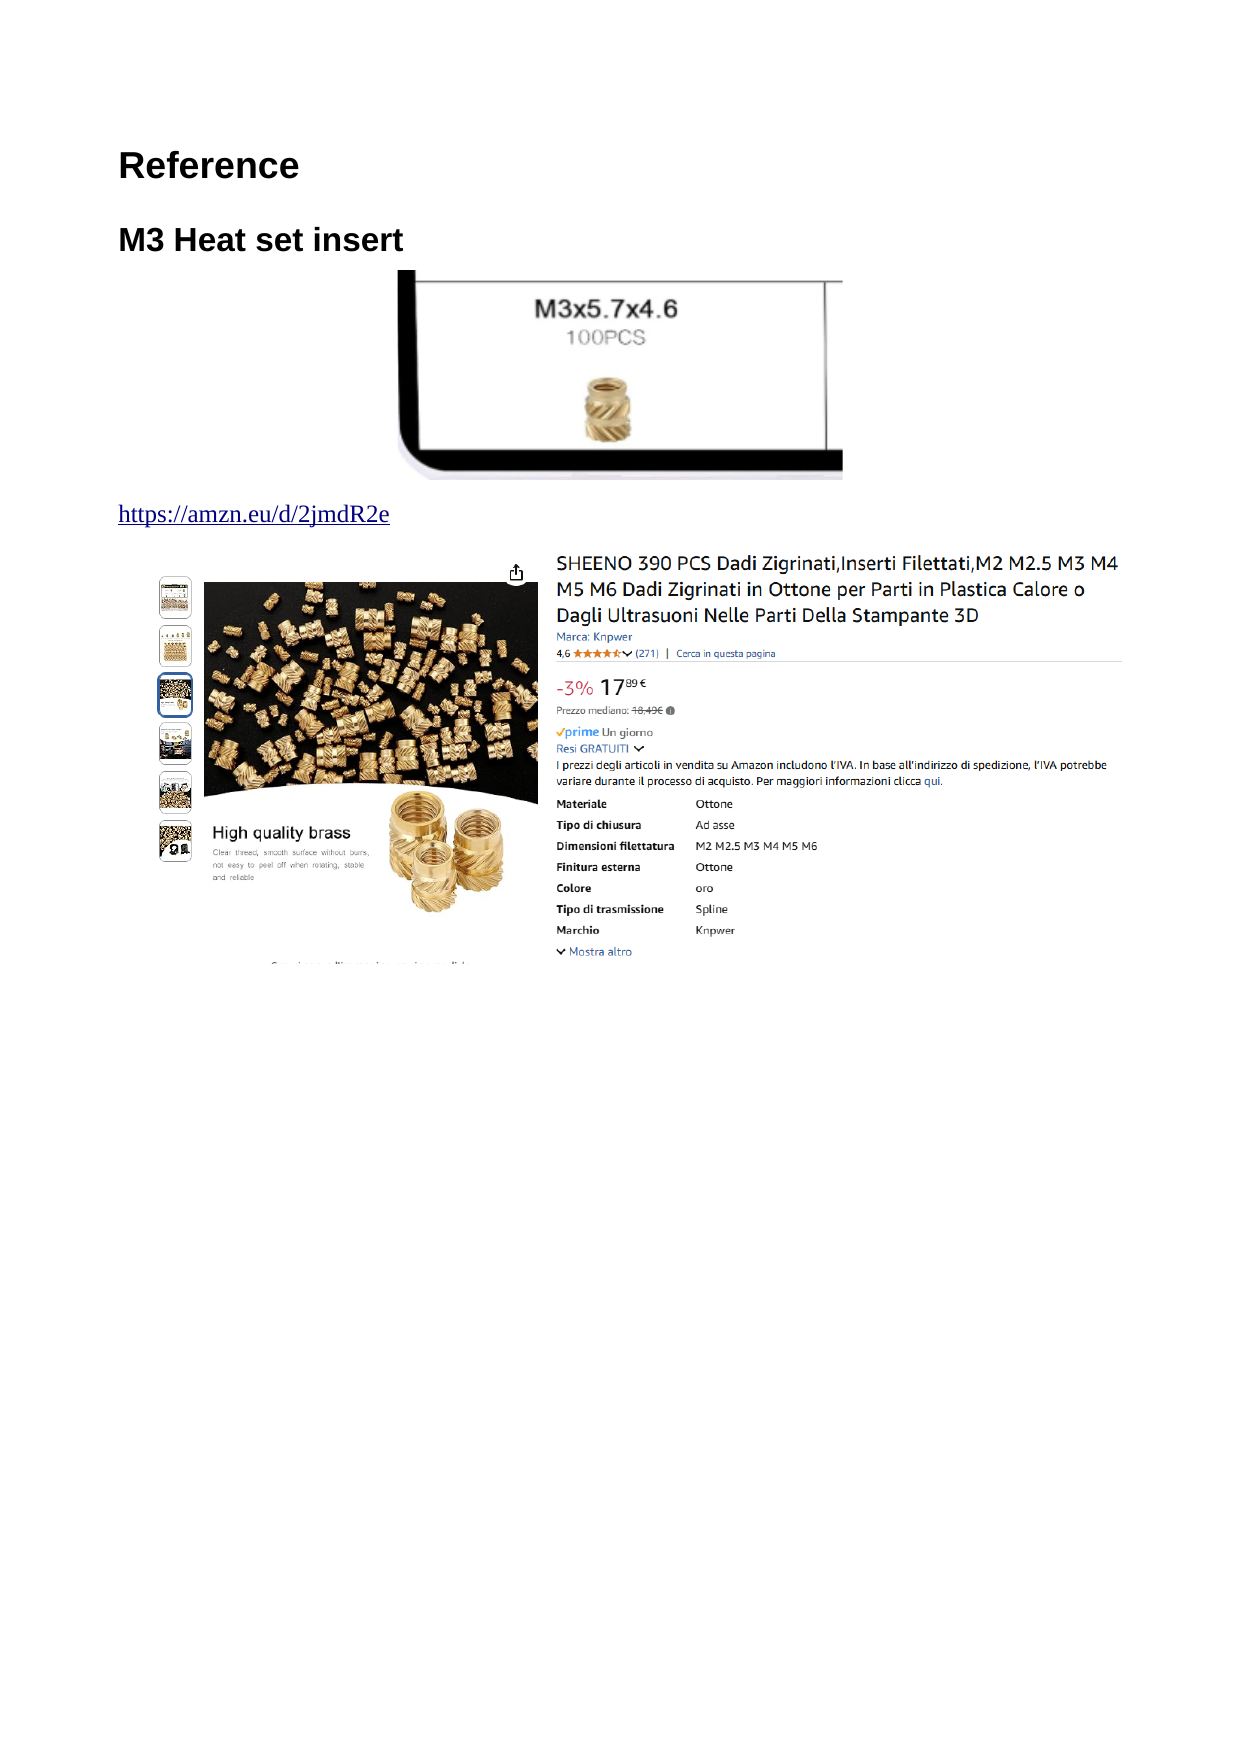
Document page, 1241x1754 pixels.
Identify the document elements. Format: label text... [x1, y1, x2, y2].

subtitle Reference [118, 143, 1122, 186]
picture [397, 270, 843, 480]
picture [118, 546, 1123, 964]
text https://amzn.eu/d/2jmdR2e [118, 499, 1122, 527]
subtitle M3 Heat set insert [118, 219, 1122, 258]
